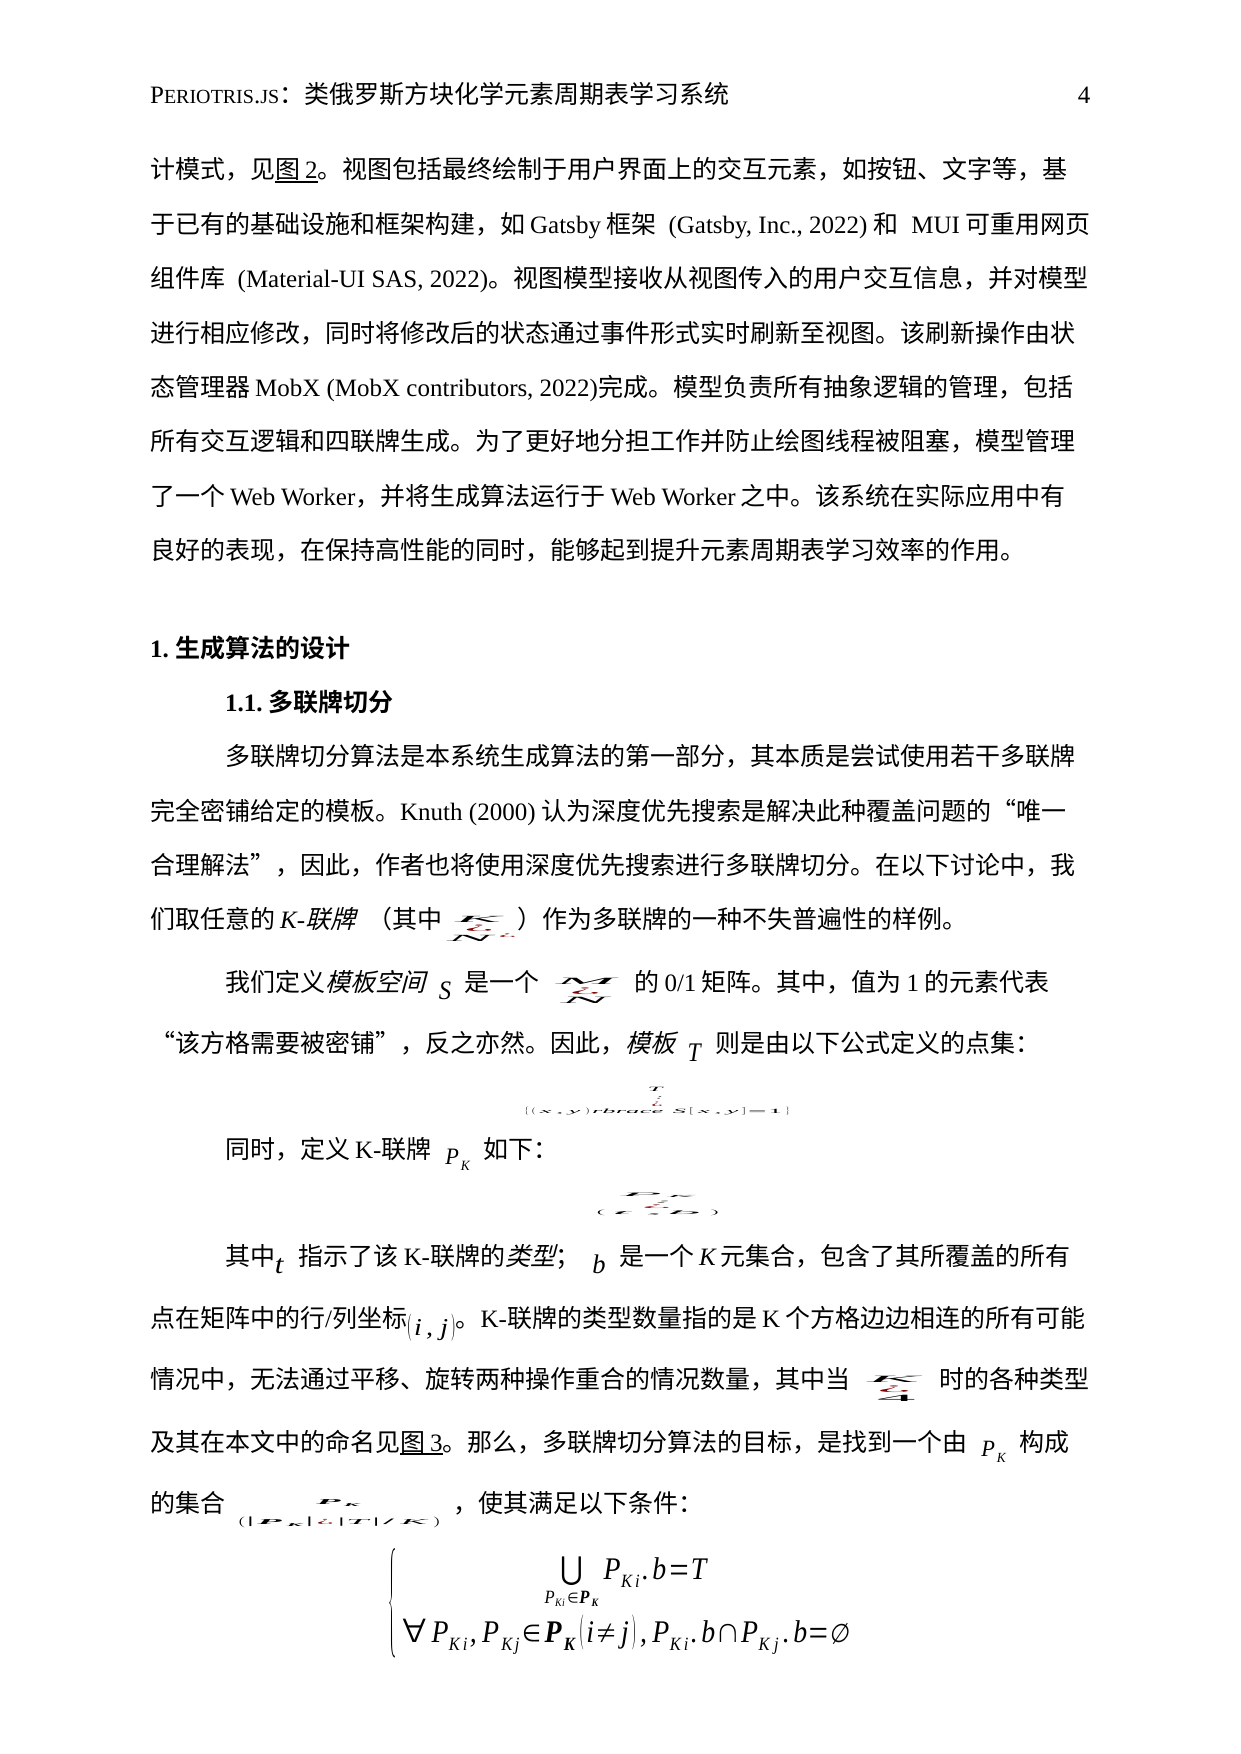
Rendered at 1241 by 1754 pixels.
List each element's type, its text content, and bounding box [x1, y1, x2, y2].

text 其中 指示了该K-联牌的类型； 是一个K元集合，包含了其所覆盖的所有点在矩阵中的行/列坐标。K-联牌的类型数量指的是K个方格边边相连的所有可能情况中，无法通过平移、旋转两种操作重合的情况数量，其中当 时的各种类型及其在本文中的命名见图3。那么，多联牌切分算法的目标，是找到一个由 构成的集合 ，使其满足以下条件： [150, 1236, 1090, 1528]
text 多联牌切分算法是本系统生成算法的第一部分，其本质是尝试使用若干多联牌完全密铺给定的模板。Knuth (2000) 认为深度优先搜索是解决此种覆盖问题的“唯一合理解法”，因此，作者也将使用深度优先搜索进行多联牌切分。在以下讨论中，我们取任意的K-联牌 （其中）作为多联牌的一种不失普遍性的样例。 [150, 737, 1090, 944]
text 同时，定义K-联牌 如下： [150, 1130, 1090, 1174]
text 我们定义模板空间 是一个 的0/1矩阵。其中，值为1的元素代表“该方格需要被密铺”，反之亦然。因此，模板 则是由以下公式定义的点集： [150, 962, 1090, 1068]
subtitle 1. 生成算法的设计 [150, 628, 1090, 664]
text 计模式，见图2。视图包括最终绘制于用户界面上的交互元素，如按钮、文字等，基于已有的基础设施和框架构建，如Gatsby框架 (Gatsby, Inc., 2022) 和 MUI可重用网页组件库 (Material-UI SAS, 2022)。视图模型接收从视图传入的用户交互信息，并对模型进行相应修改，同时将修改后的状态通过事件形式实时刷新至视图。该刷新操作由状态管理器MobX (MobX contributors, 2022)完成。模型负责所有抽象逻辑的管理，包括所有交互逻辑和四联牌生成。为了更好地分担工作并防止绘图线程被阻塞，模型管理了一个Web Worker，并将生成算法运行于Web Worker之中。该系统在实际应用中有良好的表现，在保持高性能的同时，能够起到提升元素周期表学习效率的作用。 [150, 150, 1090, 567]
subtitle 1.1. 多联牌切分 [150, 682, 1090, 719]
